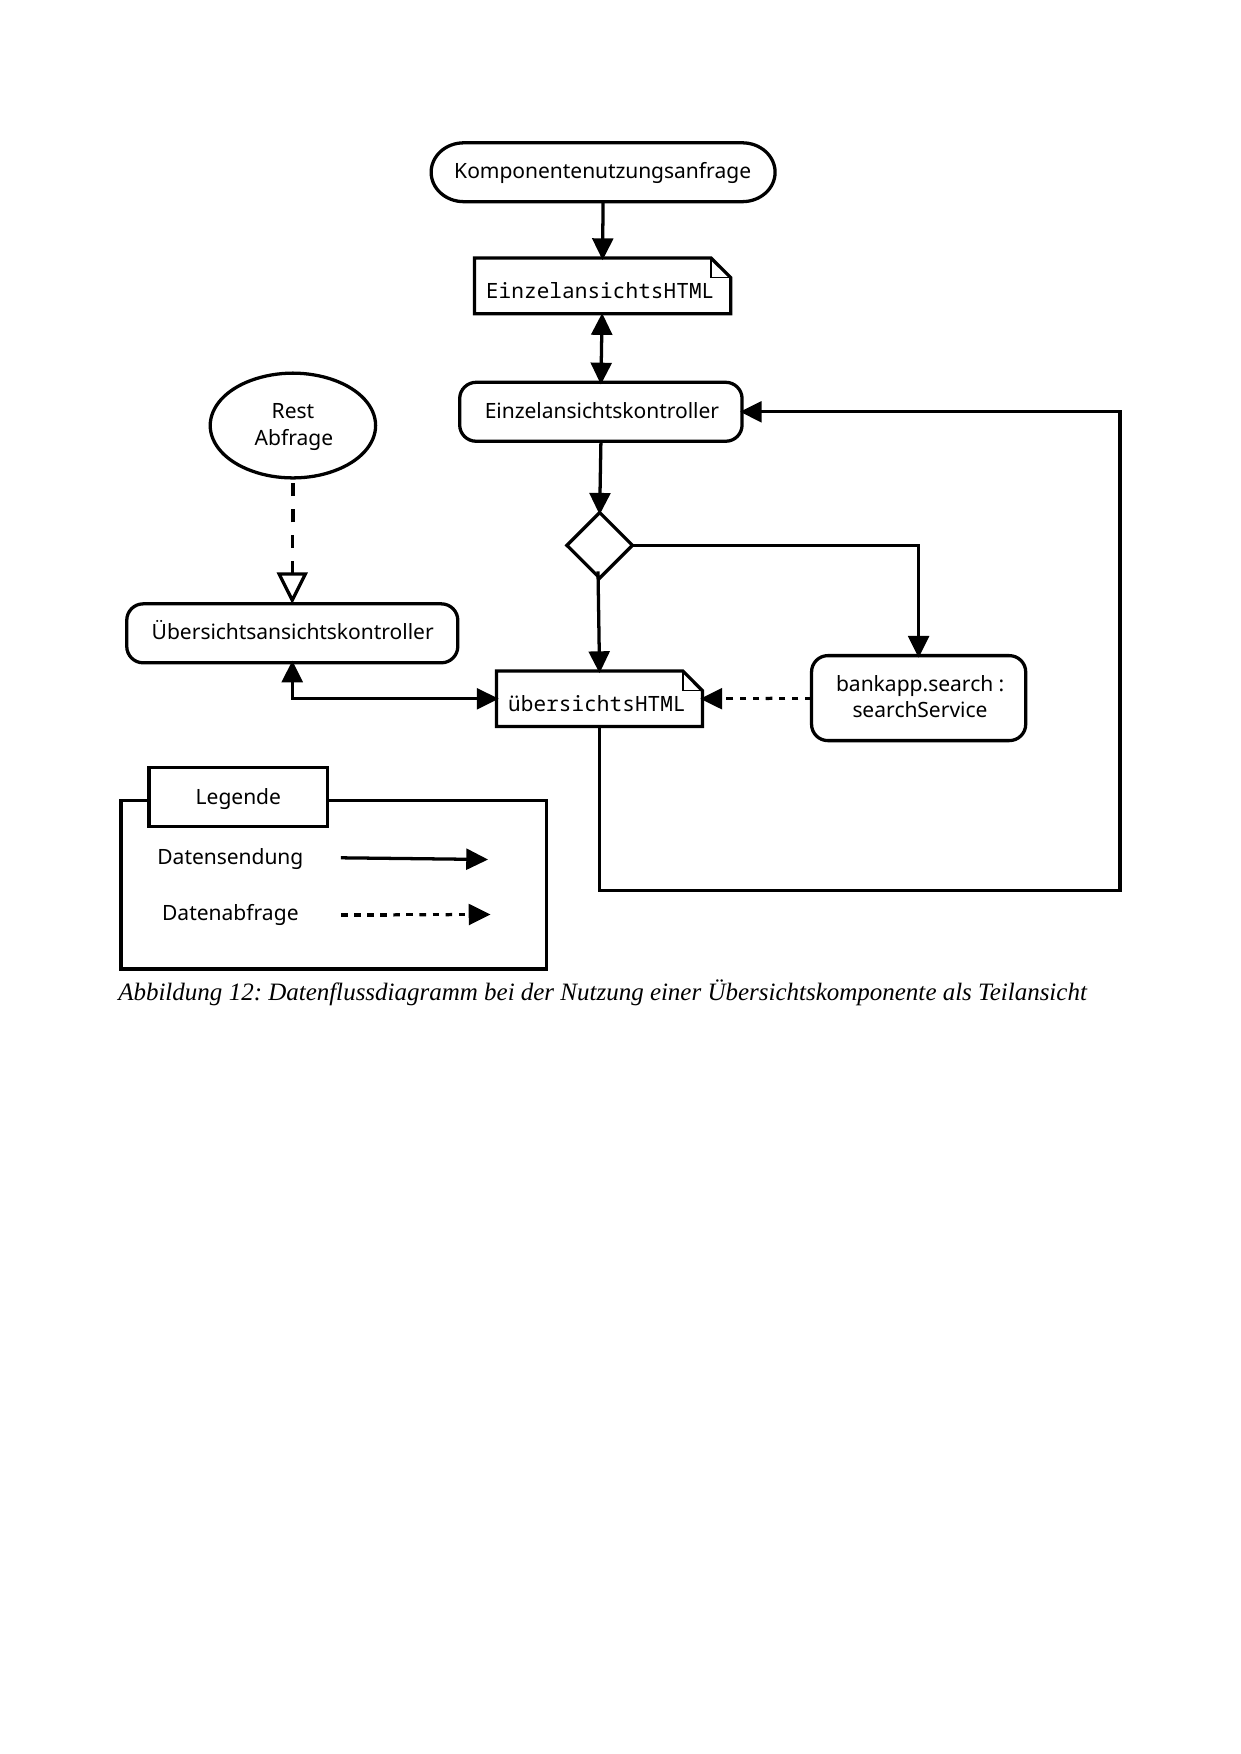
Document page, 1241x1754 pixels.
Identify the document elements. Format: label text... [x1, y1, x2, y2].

text Abbildung 12: Datenflussdiagramm bei der Nutzung einer Übersichtskomponente als Teilansicht [118, 135, 1122, 1006]
